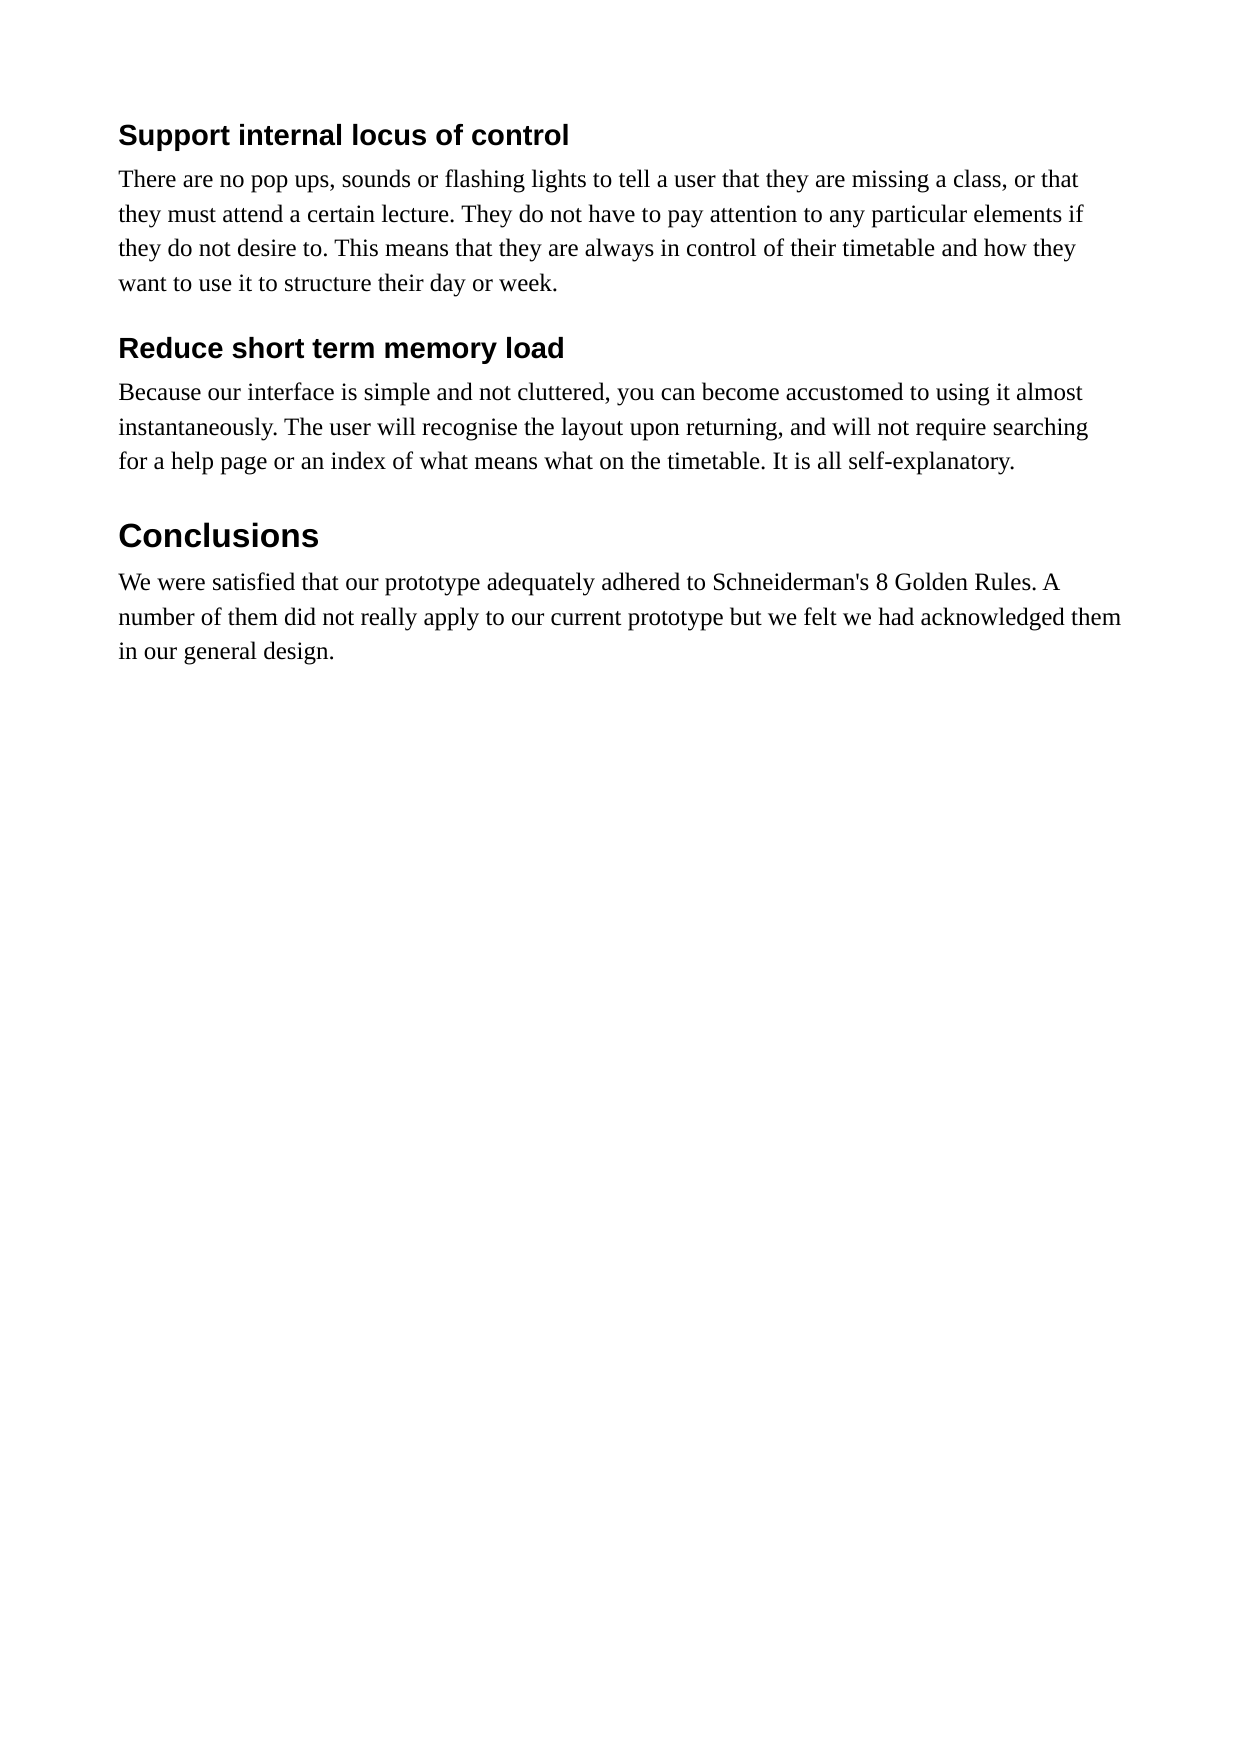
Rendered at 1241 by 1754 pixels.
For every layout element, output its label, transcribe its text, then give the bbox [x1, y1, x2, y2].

text There are no pop ups, sounds or flashing lights to tell a user that they are missing a class, or that they must attend a certain lecture. They do not have to pay attention to any particular elements if they do not desire to. This means that they are always in control of their timetable and how they want to use it to structure their day or week. [118, 164, 1122, 296]
subtitle Reduce short term memory load [118, 331, 1122, 365]
subtitle Conclusions [118, 516, 1122, 555]
text We were satisfied that our prototype adequately adhered to Schneiderman's 8 Golden Rules. A number of them did not really apply to our current prototype but we felt we had acknowledged them in our general design. [118, 567, 1122, 665]
text Because our interface is simple and not cluttered, you can become accustomed to using it almost instantaneously. The user will recognise the layout upon returning, and will not require searching for a help page or an index of what means what on the timetable. It is all self-explanatory. [118, 377, 1122, 475]
subtitle Support internal locus of control [118, 118, 1122, 152]
